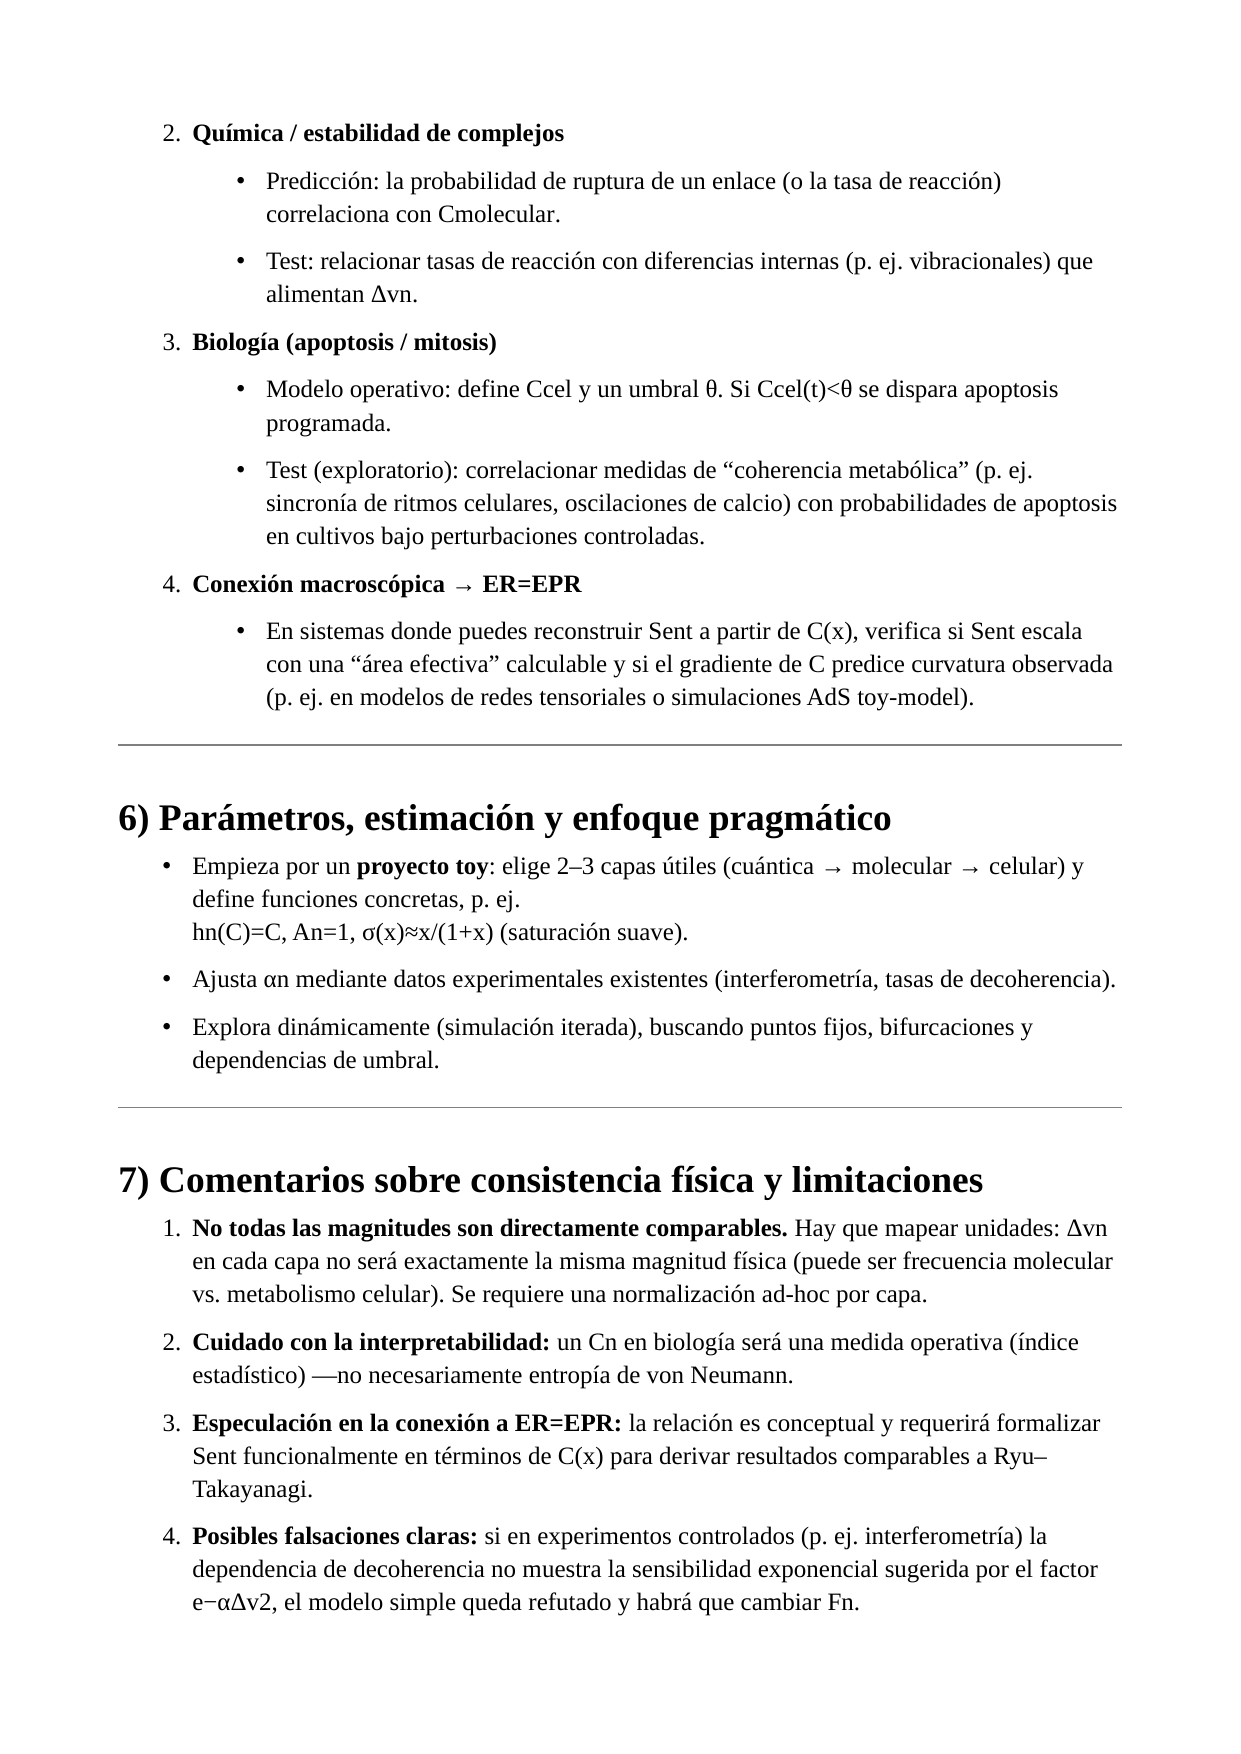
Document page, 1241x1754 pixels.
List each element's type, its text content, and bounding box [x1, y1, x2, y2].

list Explora dinámicamente (simulación iterada), buscando puntos fijos, bifurcaciones y dependencias de umbral. [162, 1012, 1122, 1074]
subtitle 7) Comentarios sobre consistencia física y limitaciones [118, 1158, 1122, 1201]
subtitle 6) Parámetros, estimación y enfoque pragmático [118, 795, 1122, 838]
list Química / estabilidad de complejos [162, 118, 1122, 147]
list En sistemas donde puedes reconstruir Sent​ a partir de C(x), verifica si Sent​ escala con una “área efectiva” calculable y si el gradiente de C predice curvatura observada (p. ej. en modelos de redes tensoriales o simulaciones AdS toy-model). [236, 616, 1122, 711]
list Conexión macroscópica → ER=EPR [162, 569, 1122, 598]
list Empieza por un proyecto toy: elige 2–3 capas útiles (cuántica → molecular → celular) y define funciones concretas, p. ej. hn​(C)=C, An​=1, σ(x)≈x/(1+x) (saturación suave). [162, 851, 1122, 946]
list No todas las magnitudes son directamente comparables. Hay que mapear unidades: Δvn​ en cada capa no será exactamente la misma magnitud física (puede ser frecuencia molecular vs. metabolismo celular). Se requiere una normalización ad-hoc por capa. [162, 1213, 1122, 1308]
list Especulación en la conexión a ER=EPR: la relación es conceptual y requerirá formalizar Sent​ funcionalmente en términos de C(x) para derivar resultados comparables a Ryu–Takayanagi. [162, 1408, 1122, 1502]
list Biología (apoptosis / mitosis) [162, 327, 1122, 356]
list Test (exploratorio): correlacionar medidas de “coherencia metabólica” (p. ej. sincronía de ritmos celulares, oscilaciones de calcio) con probabilidades de apoptosis en cultivos bajo perturbaciones controladas. [236, 455, 1122, 550]
list Predicción: la probabilidad de ruptura de un enlace (o la tasa de reacción) correlaciona con Cmolecular​. [236, 166, 1122, 227]
list Cuidado con la interpretabilidad: un Cn​ en biología será una medida operativa (índice estadístico) —no necesariamente entropía de von Neumann. [162, 1327, 1122, 1389]
list Modelo operativo: define Ccel​ y un umbral θ. Si Ccel​(t)<θ se dispara apoptosis programada. [236, 374, 1122, 436]
list Test: relacionar tasas de reacción con diferencias internas (p. ej. vibracionales) que alimentan Δvn​. [236, 246, 1122, 308]
list Ajusta αn​ mediante datos experimentales existentes (interferometría, tasas de decoherencia). [162, 964, 1122, 993]
list Posibles falsaciones claras: si en experimentos controlados (p. ej. interferometría) la dependencia de decoherencia no muestra la sensibilidad exponencial sugerida por el factor e−αΔv2, el modelo simple queda refutado y habrá que cambiar Fn​. [162, 1521, 1122, 1616]
